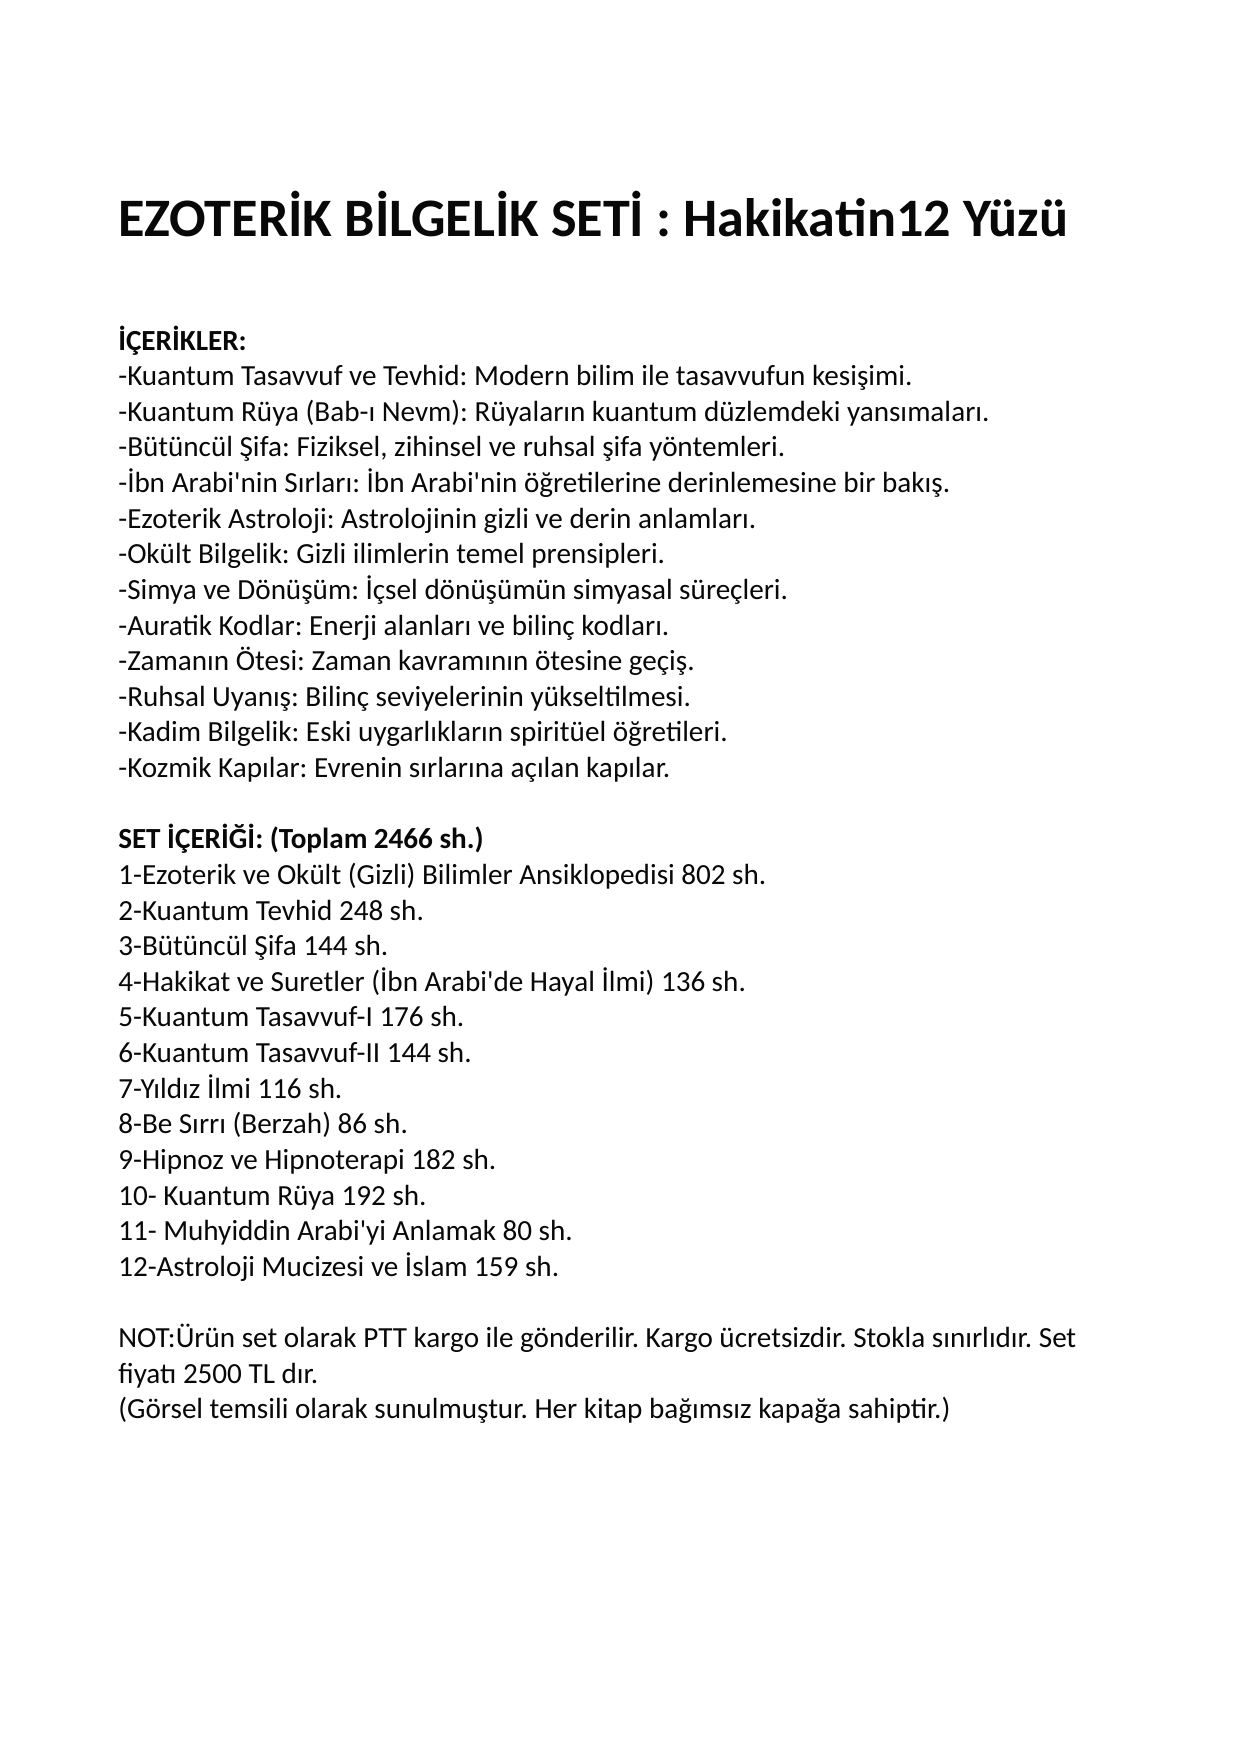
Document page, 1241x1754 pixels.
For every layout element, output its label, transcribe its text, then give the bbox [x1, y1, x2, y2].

text İÇERİKLER: [118, 322, 1122, 357]
text 5-Kuantum Tasavvuf-I 176 sh. [118, 998, 1122, 1034]
text -Ruhsal Uyanış: Bilinç seviyelerinin yükseltilmesi.​ [118, 678, 1122, 713]
text 11- Muhyiddin Arabi'yi Anlamak 80 sh. [118, 1212, 1122, 1248]
text -Kadim Bilgelik: Eski uygarlıkların spiritüel öğretileri.​ [118, 713, 1122, 749]
text -Kozmik Kapılar: Evrenin sırlarına açılan kapılar. [118, 749, 1122, 785]
text 2-Kuantum Tevhid 248 sh. [118, 892, 1122, 927]
text 3-Bütüncül Şifa 144 sh. [118, 927, 1122, 963]
text -İbn Arabi'nin Sırları: İbn Arabi'nin öğretilerine derinlemesine bir bakış.​ [118, 464, 1122, 500]
text 7-Yıldız İlmi 116 sh. [118, 1070, 1122, 1105]
text 10- Kuantum Rüya 192 sh. [118, 1177, 1122, 1212]
text -Simya ve Dönüşüm: İçsel dönüşümün simyasal süreçleri.​ [118, 571, 1122, 607]
text NOT:Ürün set olarak PTT kargo ile gönderilir. Kargo ücretsizdir. Stokla sınırlıdır. Set fiyatı 2500 TL dır. [118, 1319, 1122, 1390]
text 6-Kuantum Tasavvuf-II 144 sh. [118, 1034, 1122, 1070]
text 9-Hipnoz ve Hipnoterapi 182 sh. [118, 1141, 1122, 1177]
text 4-Hakikat ve Suretler (İbn Arabi'de Hayal İlmi) 136 sh. [118, 963, 1122, 998]
text SET İÇERİĞİ: (Toplam 2466 sh.) [118, 820, 1122, 856]
text 1-Ezoterik ve Okült (Gizli) Bilimler Ansiklopedisi 802 sh. [118, 856, 1122, 892]
text EZOTERİK BİLGELİK SETİ : Hakikatin12 Yüzü [118, 184, 1122, 250]
text -Kuantum Tasavvuf ve Tevhid: Modern bilim ile tasavvufun kesişimi.​ [118, 357, 1122, 393]
text -Ezoterik Astroloji: Astrolojinin gizli ve derin anlamları.​ [118, 500, 1122, 535]
text 12-Astroloji Mucizesi ve İslam 159 sh. [118, 1248, 1122, 1283]
text -Bütüncül Şifa: Fiziksel, zihinsel ve ruhsal şifa yöntemleri.​ [118, 428, 1122, 464]
text -Auratik Kodlar: Enerji alanları ve bilinç kodları.​ [118, 607, 1122, 642]
text -Zamanın Ötesi: Zaman kavramının ötesine geçiş.​ [118, 642, 1122, 678]
text -Kuantum Rüya (Bab-ı Nevm): Rüyaların kuantum düzlemdeki yansımaları.​ [118, 393, 1122, 428]
text -Okült Bilgelik: Gizli ilimlerin temel prensipleri.​ [118, 535, 1122, 571]
text 8-Be Sırrı (Berzah) 86 sh. [118, 1105, 1122, 1141]
text (Görsel temsili olarak sunulmuştur. Her kitap bağımsız kapağa sahiptir.) [118, 1390, 1122, 1426]
